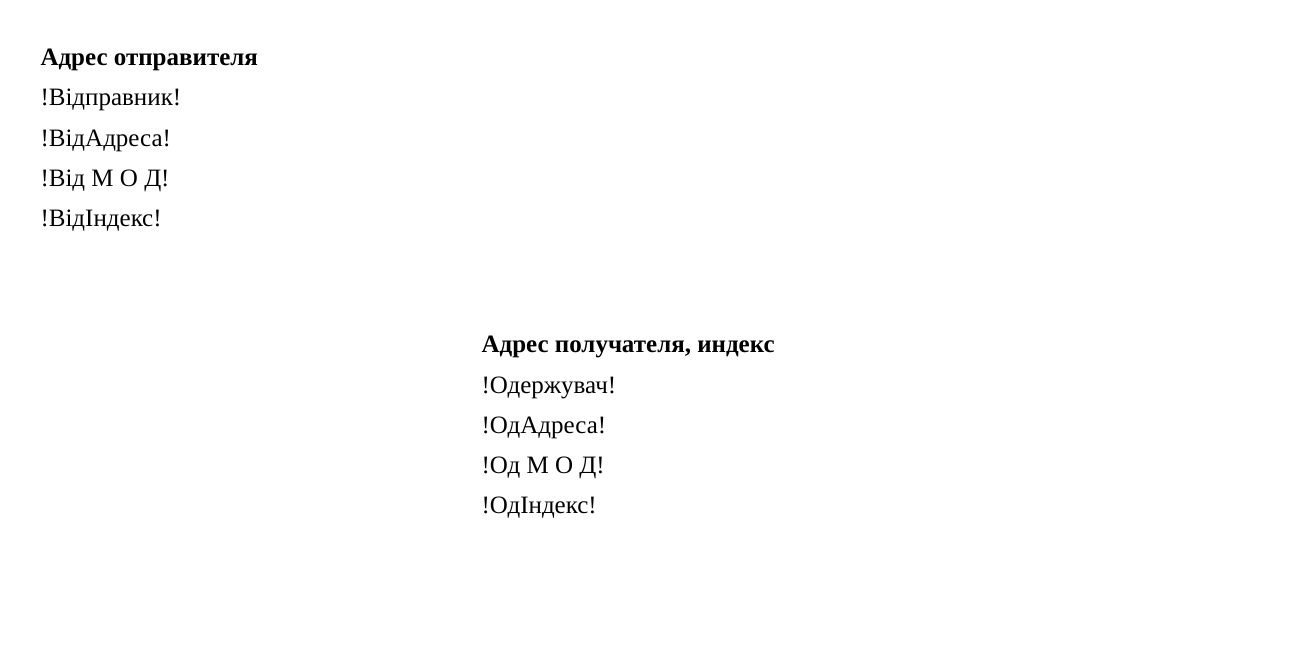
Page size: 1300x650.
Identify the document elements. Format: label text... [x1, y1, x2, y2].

table_header Адрес отправителя [35, 36, 707, 77]
table_cell !ОдАдреса! [476, 404, 1260, 444]
table_cell !Відправник! [35, 77, 707, 117]
table_cell !ВідІндекс! [35, 197, 707, 237]
table_cell !ОдІндекс! [476, 485, 1260, 525]
table_cell !Од М О Д! [476, 444, 1260, 484]
table_cell !Від М О Д! [35, 157, 707, 197]
table_cell !ВідАдреса! [35, 117, 707, 157]
table_cell !Одержувач! [476, 364, 1260, 404]
table_header Адрес получателя, индекс [476, 324, 1260, 364]
